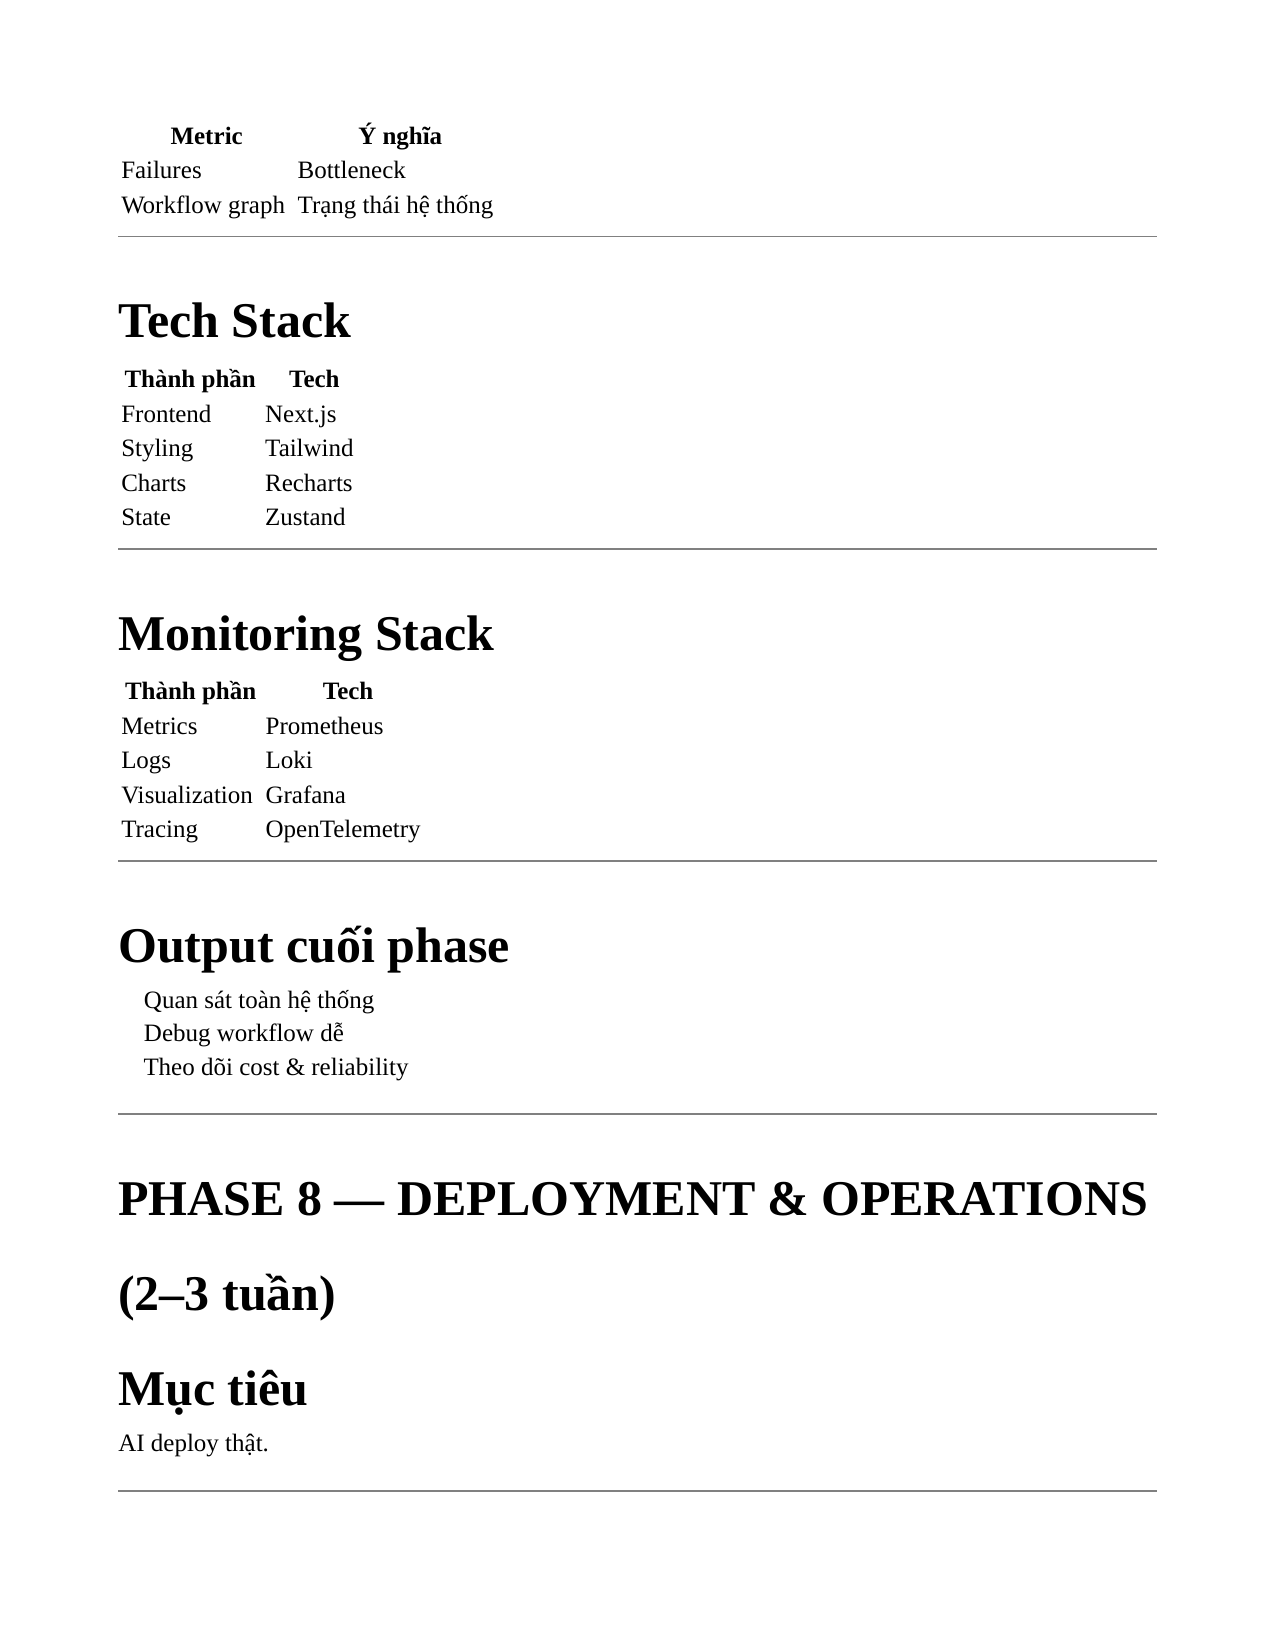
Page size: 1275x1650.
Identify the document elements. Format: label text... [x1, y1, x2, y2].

table_cell Prometheus [263, 708, 433, 742]
table_cell OpenTelemetry [263, 812, 433, 846]
table_cell Tailwind [262, 430, 366, 465]
table_cell Workflow graph [118, 187, 294, 222]
table_cell Frontend [118, 396, 262, 430]
table_header Thành phần [118, 673, 262, 708]
table_cell Recharts [262, 465, 366, 499]
subtitle PHASE 8 — DEPLOYMENT & OPERATIONS [118, 1168, 1157, 1226]
subtitle Tech Stack [118, 291, 1157, 349]
table_header Ý nghĩa [295, 118, 506, 153]
subtitle Monitoring Stack [118, 603, 1157, 661]
table_cell Tracing [118, 812, 262, 846]
text AI deploy thật. [118, 1428, 1157, 1457]
table_header Tech [263, 673, 433, 708]
subtitle Output cuối phase [118, 916, 1157, 973]
table_header Metric [118, 118, 294, 153]
table_cell Logs [118, 743, 262, 777]
table_cell Next.js [262, 396, 366, 430]
table_cell Styling [118, 430, 262, 465]
table_cell Failures [118, 153, 294, 187]
table_cell Charts [118, 465, 262, 499]
table_cell Loki [263, 743, 433, 777]
table_cell State [118, 500, 262, 534]
text ✅ Quan sát toàn hệ thống ✅ Debug workflow dễ ✅ Theo dõi cost & reliability [118, 986, 1157, 1080]
table_cell Grafana [263, 777, 433, 812]
table_header Tech [262, 361, 366, 396]
table_cell Visualization [118, 777, 262, 812]
table_cell Trạng thái hệ thống [295, 187, 506, 222]
table_cell Bottleneck [295, 153, 506, 187]
table_header Thành phần [118, 361, 262, 396]
subtitle (2–3 tuần) [118, 1263, 1157, 1321]
subtitle Mục tiêu [118, 1358, 1157, 1416]
table_cell Metrics [118, 708, 262, 742]
table_cell Zustand [262, 500, 366, 534]
